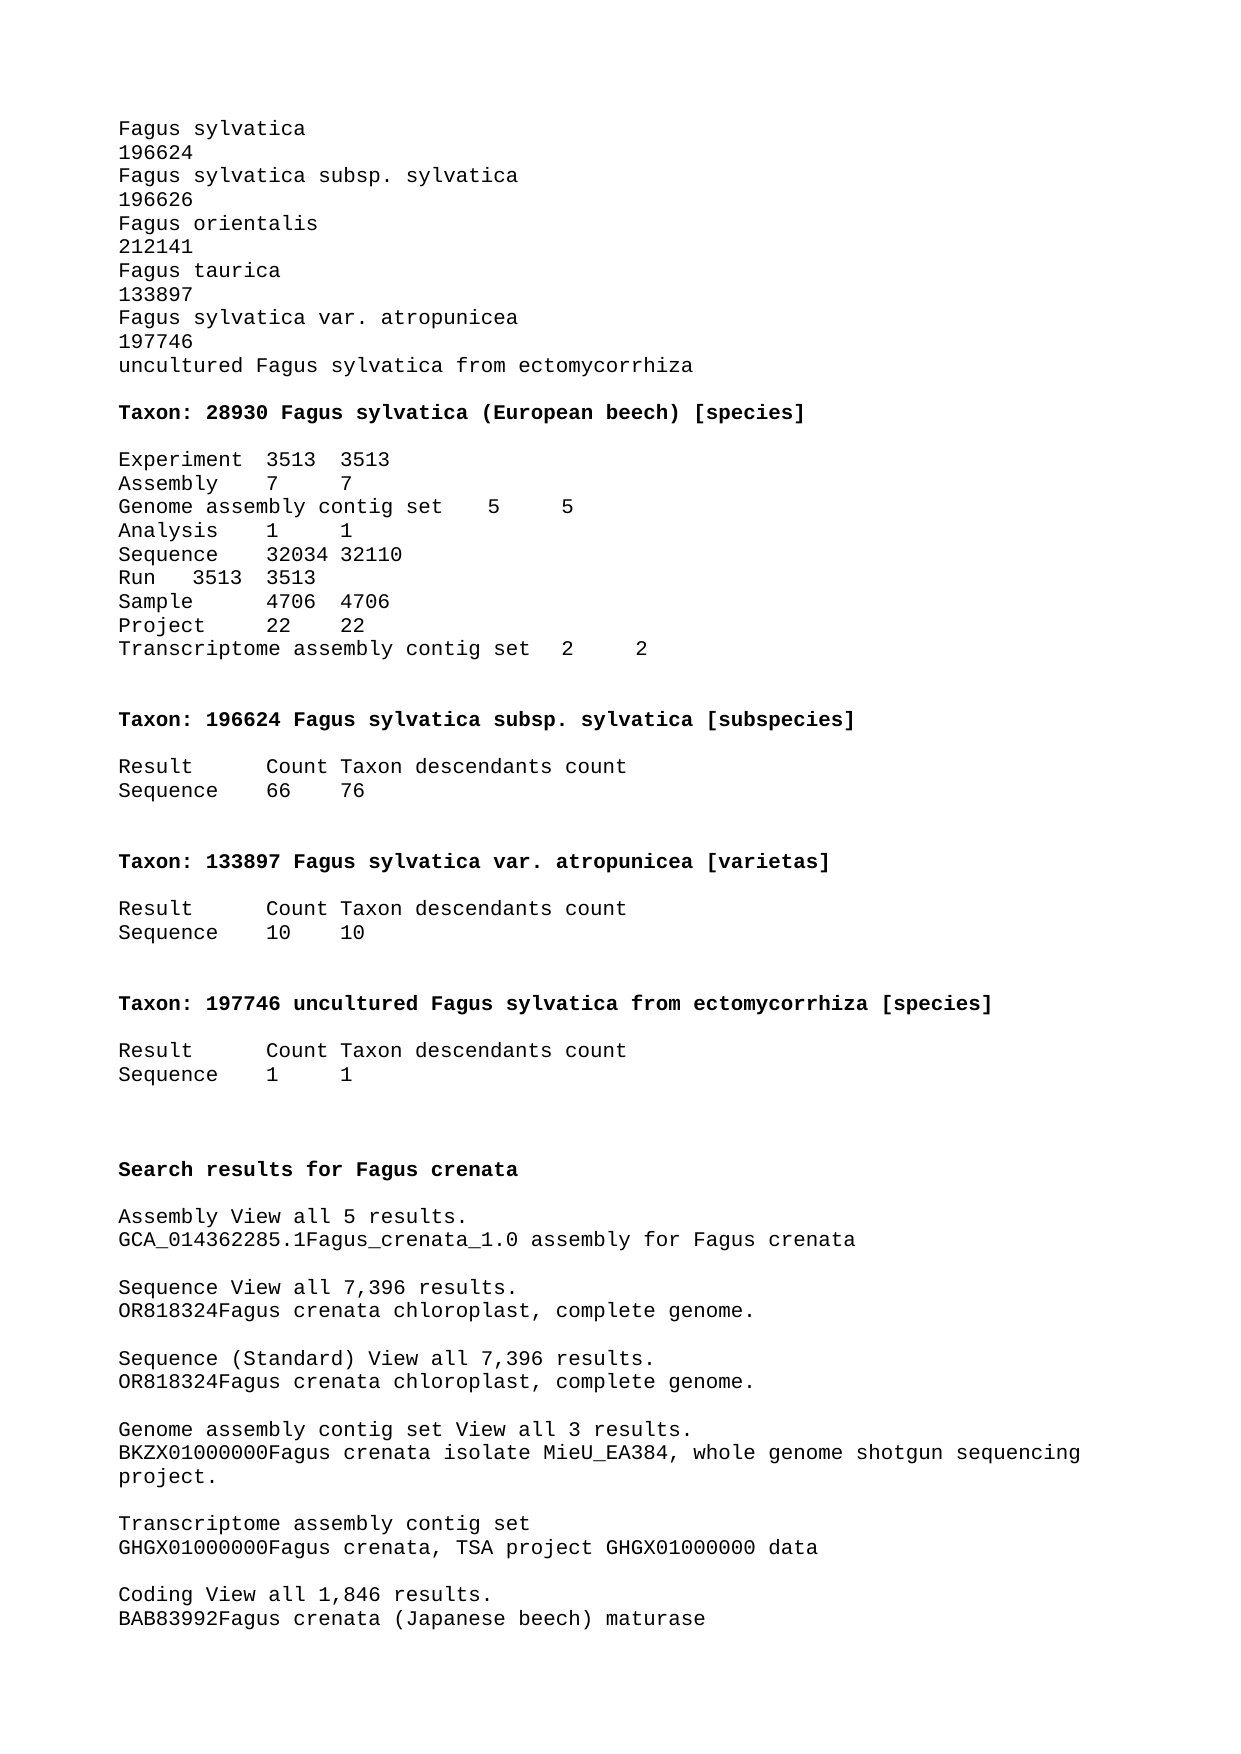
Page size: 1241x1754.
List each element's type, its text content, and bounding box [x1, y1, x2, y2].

text Sequence 10 10 [118, 922, 1122, 946]
text Experiment 3513 3513 [118, 449, 1122, 473]
text Sample 4706 4706 [118, 591, 1122, 615]
text Result Count Taxon descendants count [118, 757, 1122, 780]
text Result Count Taxon descendants count [118, 898, 1122, 922]
text Taxon: 133897 Fagus sylvatica var. atropunicea [varietas] [118, 851, 1122, 875]
text Assembly 7 7 [118, 473, 1122, 496]
text 133897 [118, 284, 1122, 307]
text Fagus sylvatica [118, 118, 1122, 142]
text Sequence View all 7,396 results. [118, 1277, 1122, 1300]
text Fagus orientalis [118, 213, 1122, 236]
text Transcriptome assembly contig set 2 2 [118, 638, 1122, 662]
text Genome assembly contig set 5 5 [118, 496, 1122, 520]
text OR818324Fagus crenata chloroplast, complete genome. [118, 1371, 1122, 1395]
text Project 22 22 [118, 615, 1122, 638]
text BKZX01000000Fagus crenata isolate MieU_EA384, whole genome shotgun sequencing project. [118, 1442, 1122, 1489]
text Search results for Fagus crenata [118, 1158, 1122, 1182]
text Genome assembly contig set View all 3 results. [118, 1419, 1122, 1442]
text Taxon: 197746 uncultured Fagus sylvatica from ectomycorrhiza [species] [118, 993, 1122, 1017]
text OR818324Fagus crenata chloroplast, complete genome. [118, 1300, 1122, 1324]
text Transcriptome assembly contig set [118, 1513, 1122, 1537]
text Assembly View all 5 results. [118, 1206, 1122, 1229]
text Fagus taurica [118, 260, 1122, 284]
text 196624 [118, 142, 1122, 165]
text BAB83992Fagus crenata (Japanese beech) maturase [118, 1608, 1122, 1631]
text 196626 [118, 189, 1122, 213]
text uncultured Fagus sylvatica from ectomycorrhiza [118, 354, 1122, 378]
text Fagus sylvatica var. atropunicea [118, 307, 1122, 331]
text Sequence (Standard) View all 7,396 results. [118, 1348, 1122, 1371]
text Sequence 1 1 [118, 1064, 1122, 1088]
text Analysis 1 1 [118, 520, 1122, 544]
text Result Count Taxon descendants count [118, 1040, 1122, 1064]
text GHGX01000000Fagus crenata, TSA project GHGX01000000 data [118, 1537, 1122, 1561]
text Taxon: 28930 Fagus sylvatica (European beech) [species] [118, 402, 1122, 426]
text Taxon: 196624 Fagus sylvatica subsp. sylvatica [subspecies] [118, 709, 1122, 733]
text Fagus sylvatica subsp. sylvatica [118, 165, 1122, 189]
text Sequence 32034 32110 [118, 544, 1122, 567]
text 212141 [118, 236, 1122, 260]
text Coding View all 1,846 results. [118, 1584, 1122, 1608]
text GCA_014362285.1Fagus_crenata_1.0 assembly for Fagus crenata [118, 1229, 1122, 1253]
text 197746 [118, 331, 1122, 354]
text Run 3513 3513 [118, 567, 1122, 591]
text Sequence 66 76 [118, 780, 1122, 804]
